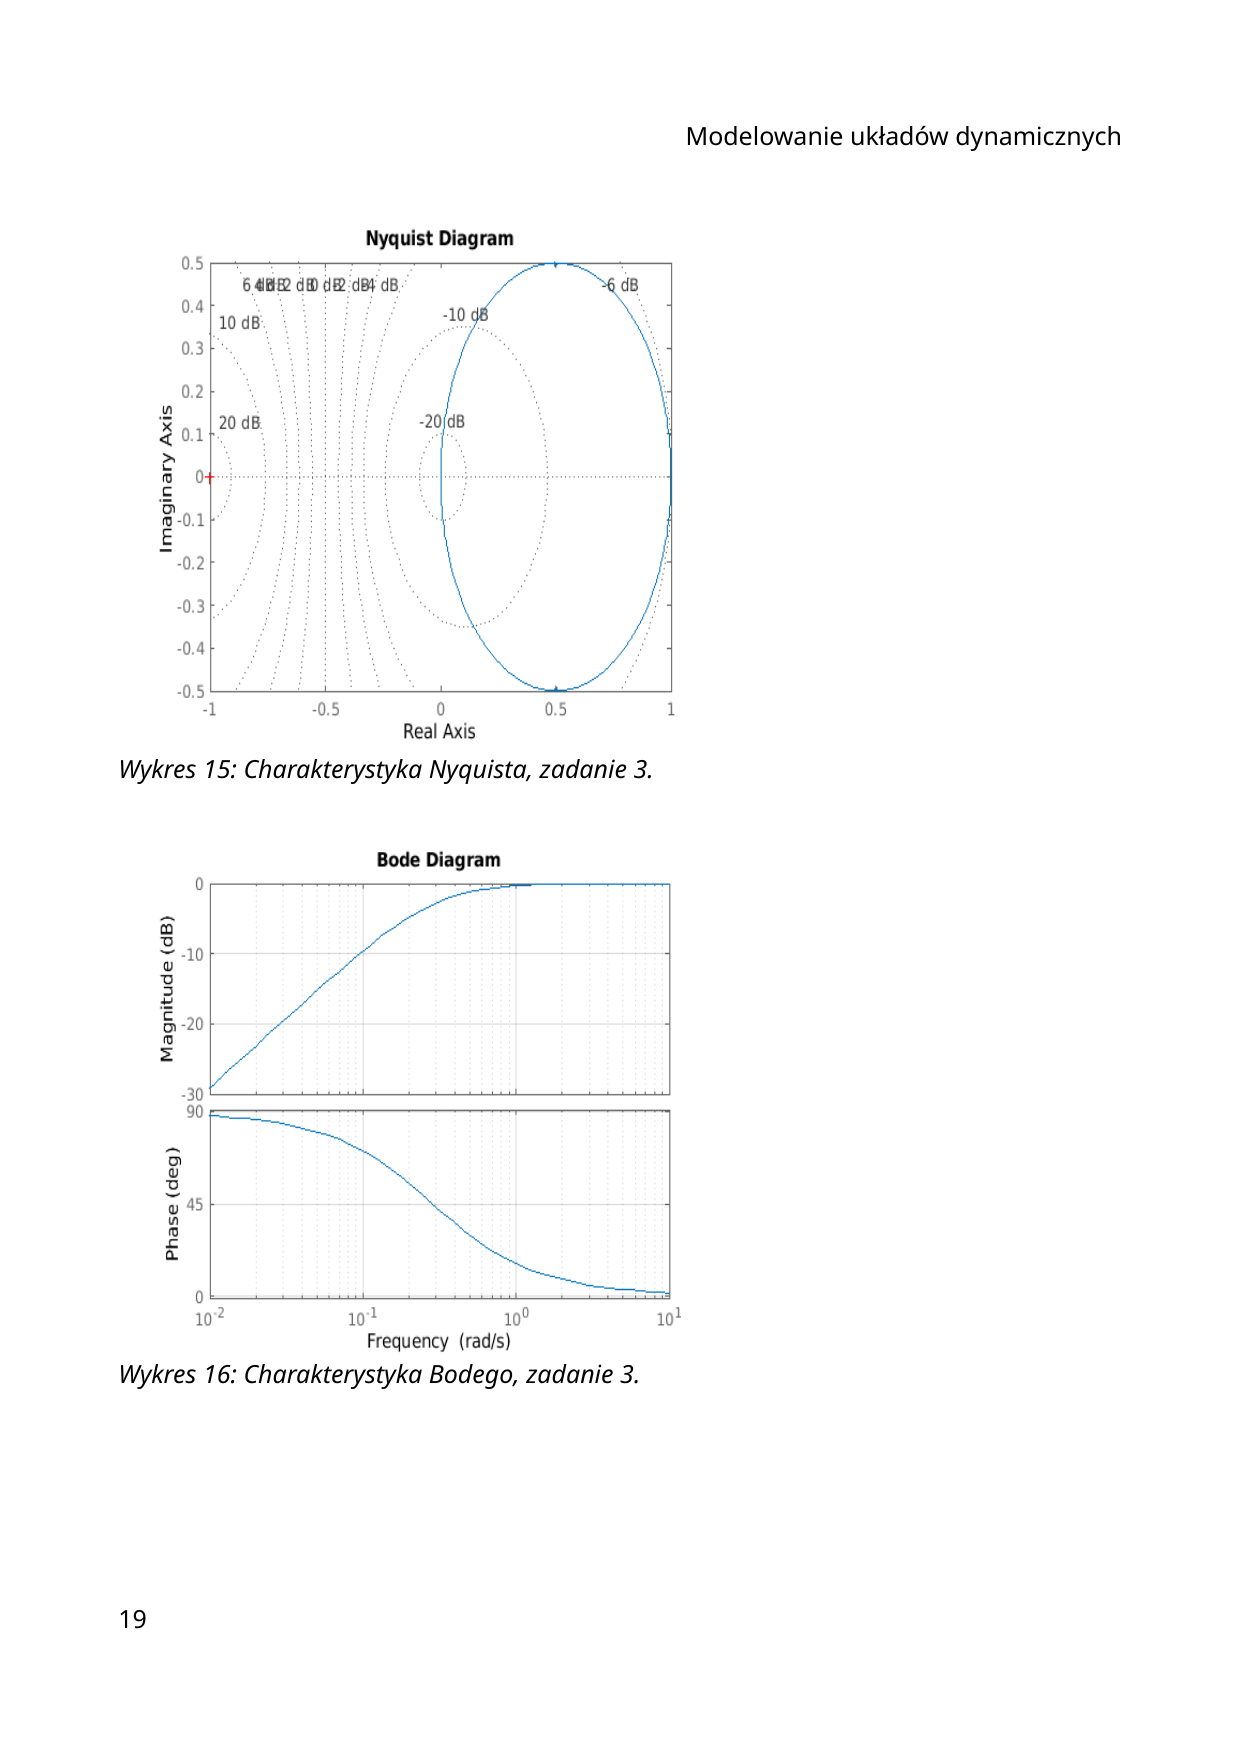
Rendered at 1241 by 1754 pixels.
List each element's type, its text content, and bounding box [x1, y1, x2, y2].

picture [118, 817, 727, 1357]
text Wykres 16: Charakterystyka Bodego, zadanie 3. [118, 1357, 726, 1391]
picture [118, 194, 729, 752]
text Wykres 15: Charakterystyka Nyquista, zadanie 3. [118, 752, 728, 786]
